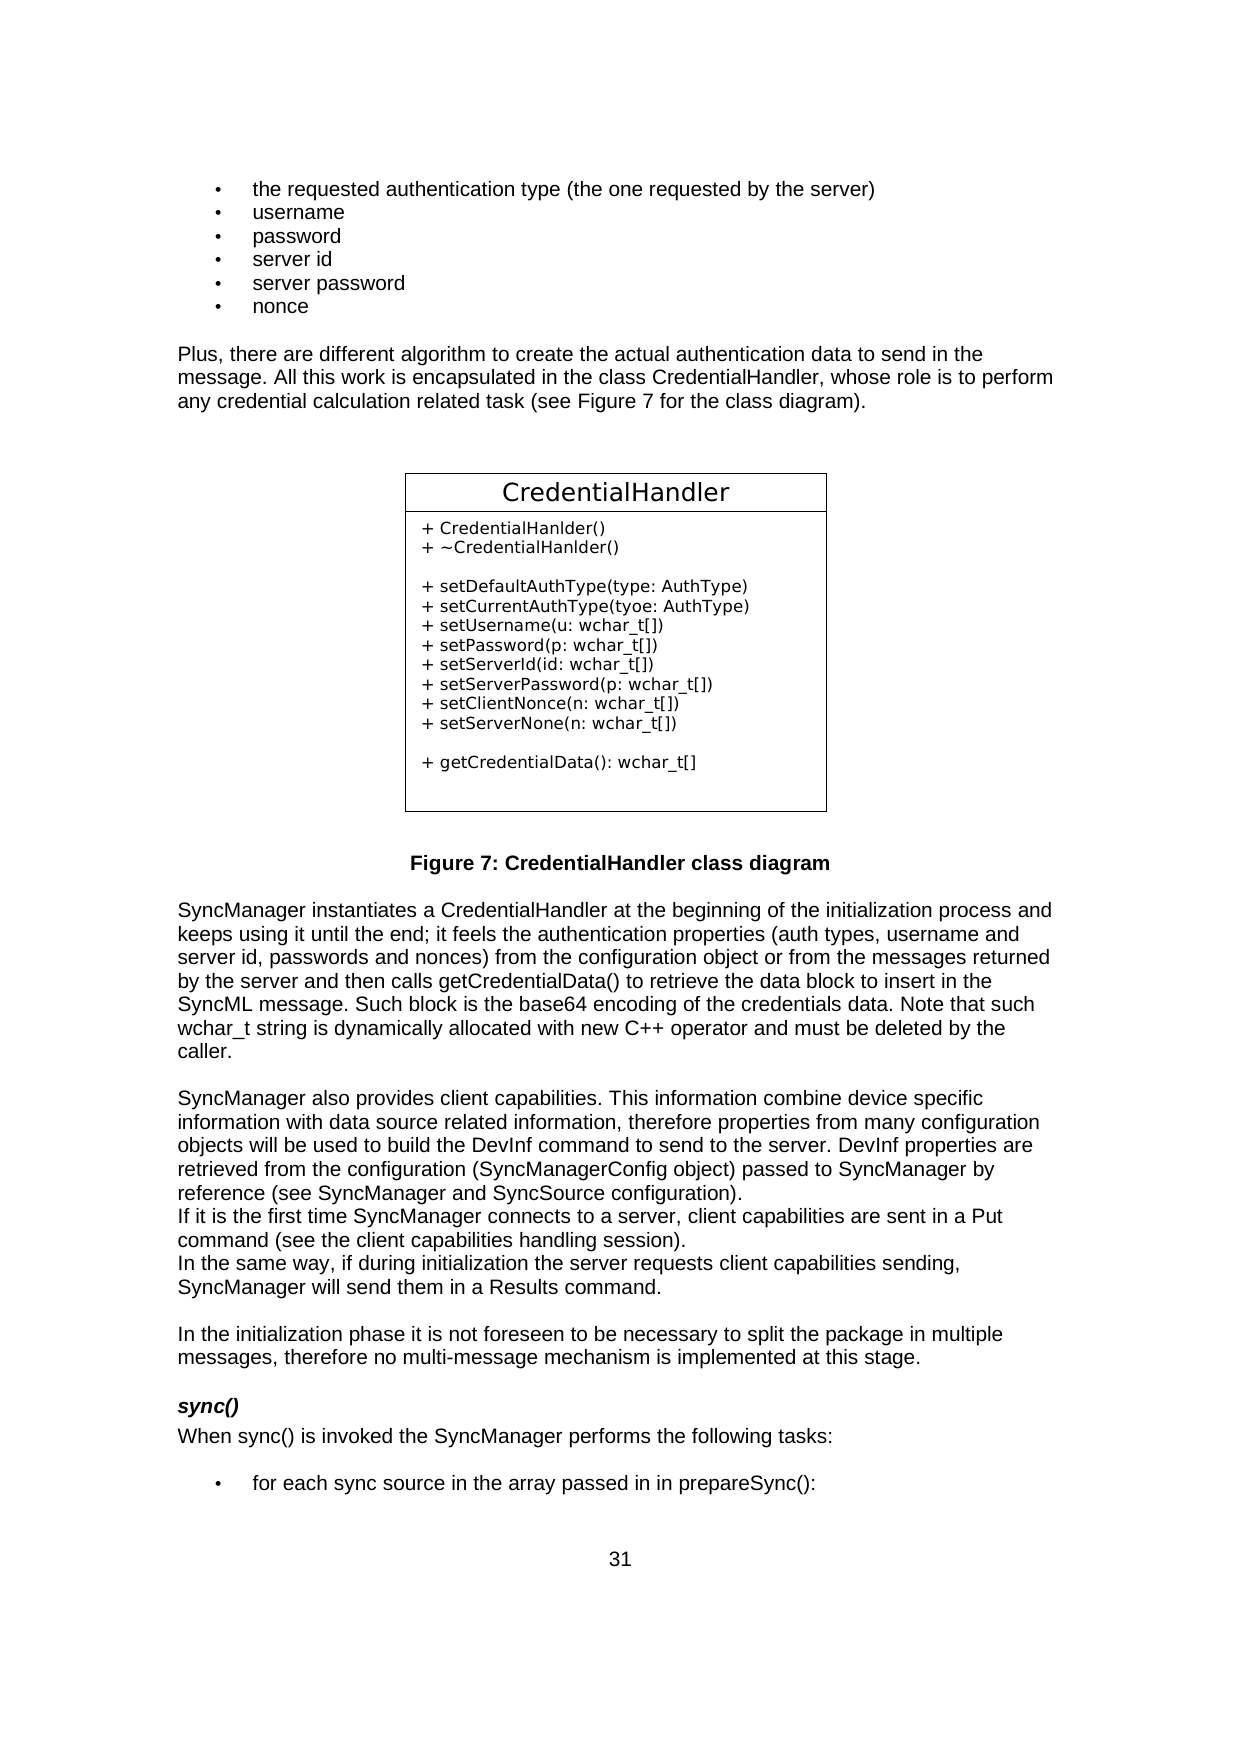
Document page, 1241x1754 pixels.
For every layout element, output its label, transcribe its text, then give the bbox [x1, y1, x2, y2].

text Plus, there are different algorithm to create the actual authentication data to send in the message. All this work is encapsulated in the class CredentialHandler, whose role is to perform any credential calculation related task (see Figure 7 for the class diagram). [177, 342, 1063, 413]
list for each sync source in the array passed in in prepareSync(): [215, 1471, 1063, 1495]
list server id [215, 248, 1063, 271]
text Figure 7: CredentialHandler class diagram [179, 464, 1061, 875]
list password [215, 224, 1063, 248]
text In the same way, if during initialization the server requests client capabilities sending, SyncManager will send them in a Results command. [177, 1252, 1063, 1299]
text When sync() is invoked the SyncManager performs the following tasks: [177, 1424, 1063, 1448]
text In the initialization phase it is not foreseen to be necessary to split the package in multiple messages, therefore no multi-message mechanism is implemented at this stage. [177, 1322, 1063, 1369]
list the requested authentication type (the one requested by the server) [215, 177, 1063, 201]
list server password [215, 271, 1063, 295]
text If it is the first time SyncManager connects to a server, client capabilities are sent in a Put command (see the client capabilities handling session). [177, 1204, 1063, 1252]
list username [215, 201, 1063, 224]
text SyncManager instantiates a CredentialHandler at the beginning of the initialization process and keeps using it until the end; it feels the authentication properties (auth types, username and server id, passwords and nonces) from the configuration object or from the messages returned by the server and then calls getCredentialData() to retrieve the data block to insert in the SyncML message. Such block is the base64 encoding of the credentials data. Note that such wchar_t string is dynamically allocated with new C++ operator and must be deleted by the caller. [177, 413, 1063, 1063]
text SyncManager also provides client capabilities. This information combine device specific information with data source related information, therefore properties from many configuration objects will be used to build the DevInf command to send to the server. DevInf properties are retrieved from the configuration (SyncManagerConfig object) passed to SyncManager by reference (see SyncManager and SyncSource configuration). [177, 1087, 1063, 1204]
subtitle sync() [177, 1394, 1063, 1418]
list nonce [215, 295, 1063, 318]
